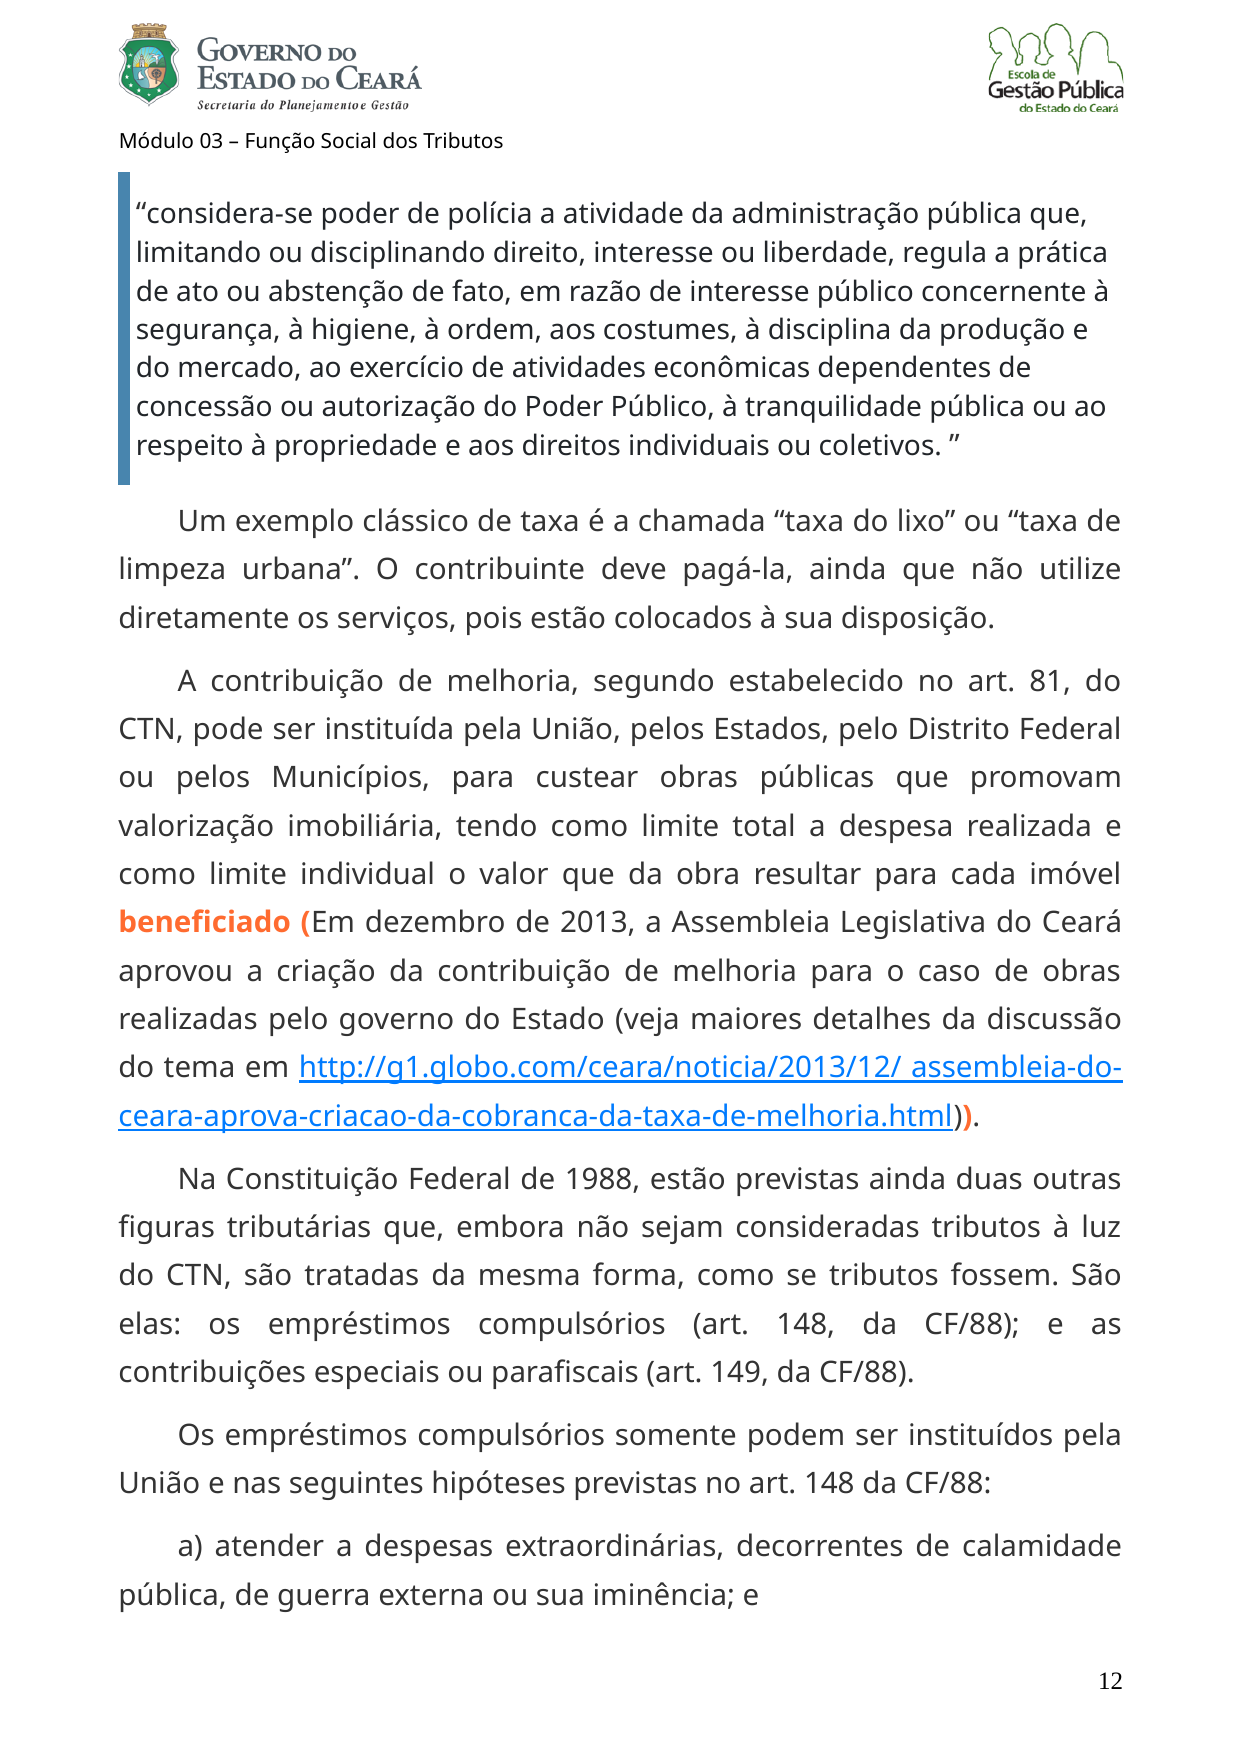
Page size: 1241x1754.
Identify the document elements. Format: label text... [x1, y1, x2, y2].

text Um exemplo clássico de taxa é a chamada “taxa do lixo” ou “taxa de limpeza urbana”. O contribuinte deve pagá-la, ainda que não utilize diretamente os serviços, pois estão colocados à sua disposição. [118, 500, 1123, 637]
text A contribuição de melhoria, segundo estabelecido no art. 81, do CTN, pode ser instituída pela União, pelos Estados, pelo Distrito Federal ou pelos Municípios, para custear obras públicas que promovam valorização imobiliária, tendo como limite total a despesa realizada e como limite individual o valor que da obra resultar para cada imóvel beneficiado (Em dezembro de 2013, a Assembleia Legislativa do Ceará aprovou a criação da contribuição de melhoria para o caso de obras realizadas pelo governo do Estado (veja maiores detalhes da discussão do tema em http://g1.globo.com/ceara/noticia/2013/12/ assembleia-do-ceara-aprova-criacao-da-cobranca-da-taxa-de-melhoria.html)). [118, 659, 1123, 1135]
text a) atender a despesas extraordinárias, decorrentes de calamidade pública, de guerra externa ou sua iminência; e [118, 1525, 1123, 1614]
table_header “considera-se poder de polícia a atividade da administração pública que, limitando ou disciplinando direito, interesse ou liberdade, regula a prática de ato ou abstenção de fato, em razão de interesse público concernente à segurança, à higiene, à ordem, aos costumes, à disciplina da produção e do mercado, ao exercício de atividades econômicas dependentes de concessão ou autorização do Poder Público, à tranquilidade pública ou ao respeito à propriedade e aos direitos individuais ou coletivos. ” [130, 172, 1123, 485]
text Na Constituição Federal de 1988, estão previstas ainda duas outras figuras tributárias que, embora não sejam consideradas tributos à luz do CTN, são tratadas da mesma forma, como se tributos fossem. São elas: os empréstimos compulsórios (art. 148, da CF/88); e as contribuições especiais ou parafiscais (art. 149, da CF/88). [118, 1157, 1123, 1391]
text Os empréstimos compulsórios somente podem ser instituídos pela União e nas seguintes hipóteses previstas no art. 148 da CF/88: [118, 1414, 1123, 1502]
picture [118, 23, 1124, 112]
table_header [118, 172, 130, 485]
